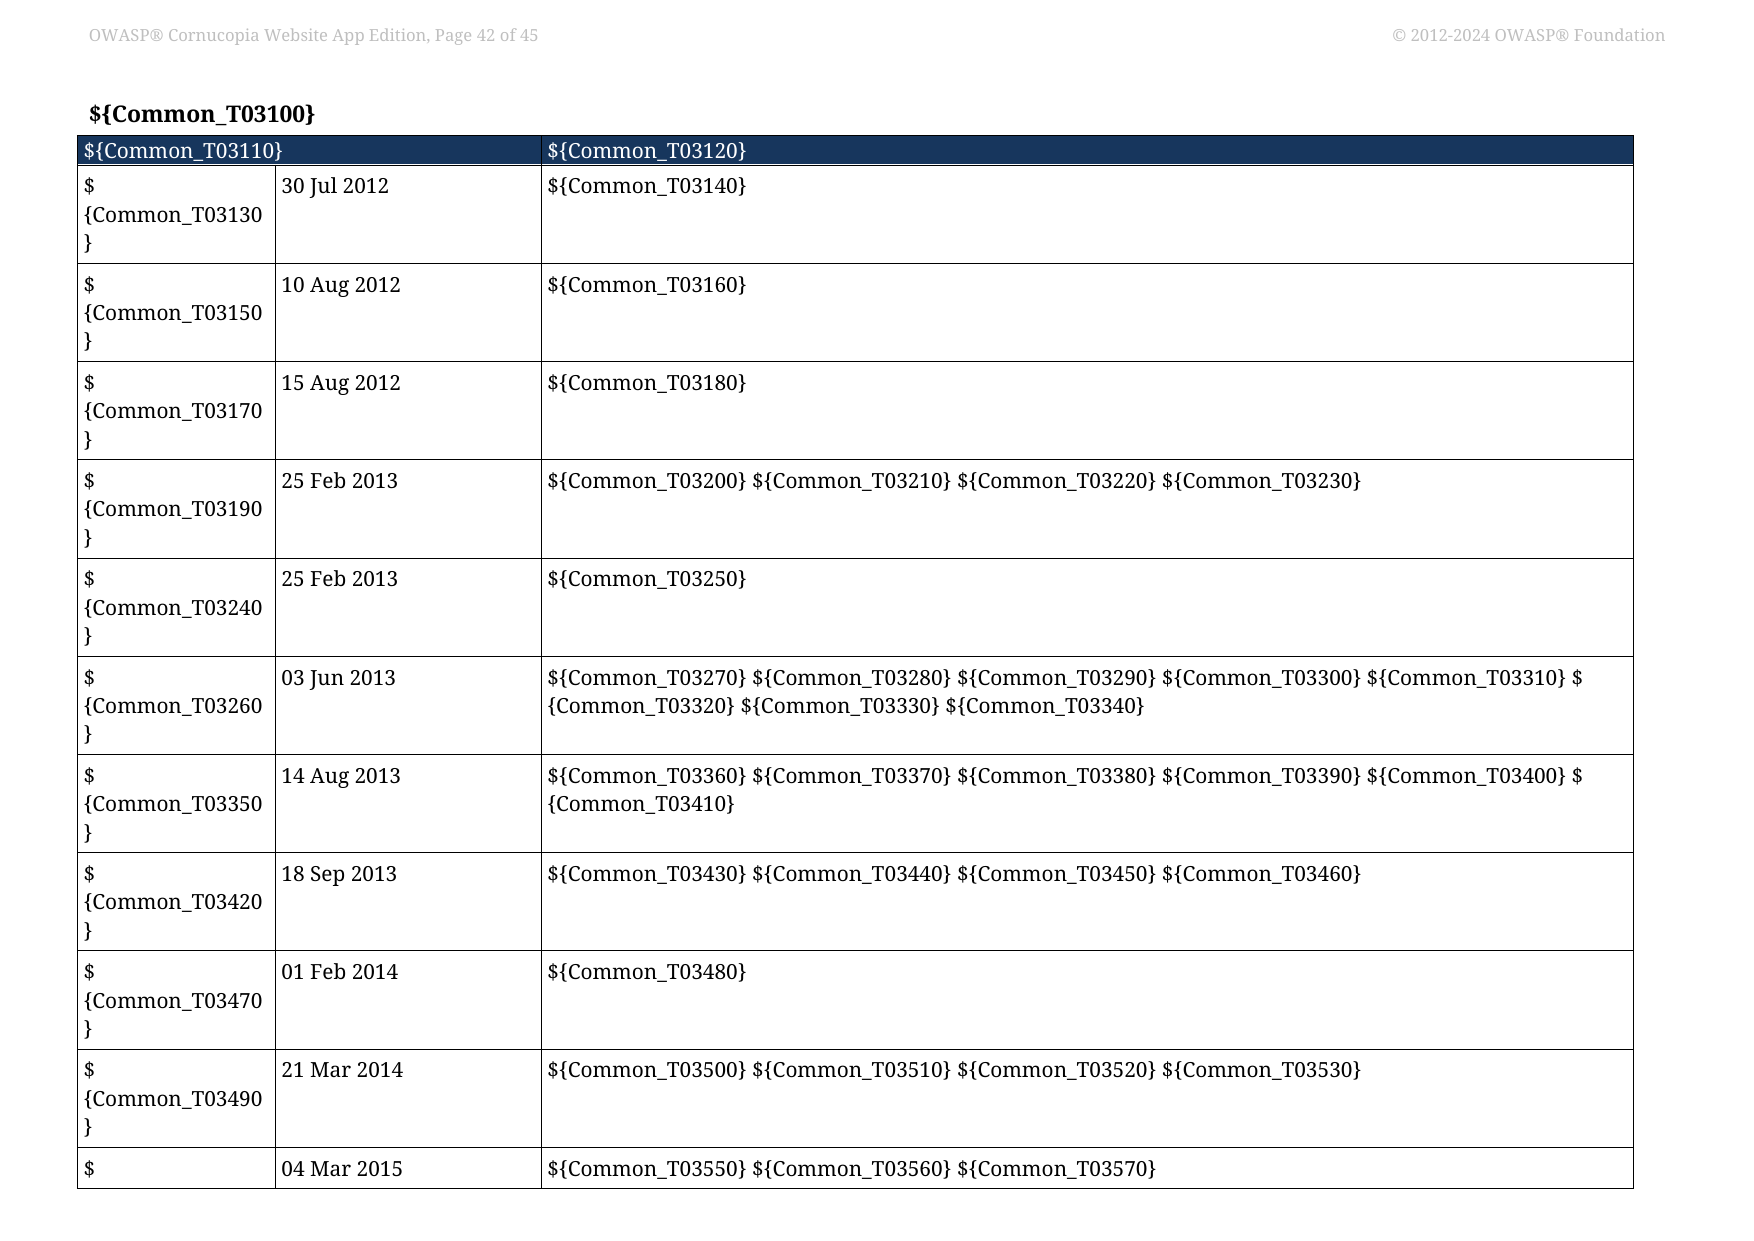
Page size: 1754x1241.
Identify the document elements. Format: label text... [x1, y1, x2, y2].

table_cell 25 Feb 2013 [276, 559, 541, 656]
table_cell 14 Aug 2013 [276, 755, 541, 852]
table_cell ${Common_T03420} [78, 853, 275, 950]
table_cell 01 Feb 2014 [276, 951, 541, 1048]
table_header ${Common_T03120} [542, 136, 1633, 164]
table_cell 10 Aug 2012 [276, 264, 541, 361]
table_cell ${Common_T03190} [78, 460, 275, 557]
table_cell ${Common_T03130} [78, 166, 275, 263]
table_cell 03 Jun 2013 [276, 657, 541, 754]
table_cell 25 Feb 2013 [276, 460, 541, 557]
table_cell ${Common_T03500} ${Common_T03510} ${Common_T03520} ${Common_T03530} [542, 1050, 1633, 1147]
table_cell $ [78, 1148, 275, 1188]
table_cell ${Common_T03260} [78, 657, 275, 754]
table_cell 18 Sep 2013 [276, 853, 541, 950]
table_cell ${Common_T03490} [78, 1050, 275, 1147]
table_cell ${Common_T03480} [542, 951, 1633, 1048]
table_cell ${Common_T03470} [78, 951, 275, 1048]
table_cell 30 Jul 2012 [276, 166, 541, 263]
table_cell ${Common_T03270} ${Common_T03280} ${Common_T03290} ${Common_T03300} ${Common_T03310} ${Common_T03320} ${Common_T03330} ${Common_T03340} [542, 657, 1633, 754]
text ${Common_T03100} [89, 97, 1665, 129]
table_cell ${Common_T03200} ${Common_T03210} ${Common_T03220} ${Common_T03230} [542, 460, 1633, 557]
table_cell ${Common_T03360} ${Common_T03370} ${Common_T03380} ${Common_T03390} ${Common_T03400} ${Common_T03410} [542, 755, 1633, 852]
table_cell ${Common_T03180} [542, 362, 1633, 459]
table_cell 21 Mar 2014 [276, 1050, 541, 1147]
table_cell 04 Mar 2015 [276, 1148, 541, 1188]
table_cell ${Common_T03250} [542, 559, 1633, 656]
table_cell ${Common_T03430} ${Common_T03440} ${Common_T03450} ${Common_T03460} [542, 853, 1633, 950]
table_cell ${Common_T03350} [78, 755, 275, 852]
table_cell ${Common_T03550} ${Common_T03560} ${Common_T03570} [542, 1148, 1633, 1188]
table_cell 15 Aug 2012 [276, 362, 541, 459]
table_cell ${Common_T03170} [78, 362, 275, 459]
table_cell ${Common_T03150} [78, 264, 275, 361]
table_header ${Common_T03110} [78, 136, 541, 164]
table_cell ${Common_T03140} [542, 166, 1633, 263]
table_cell ${Common_T03160} [542, 264, 1633, 361]
table_cell ${Common_T03240} [78, 559, 275, 656]
